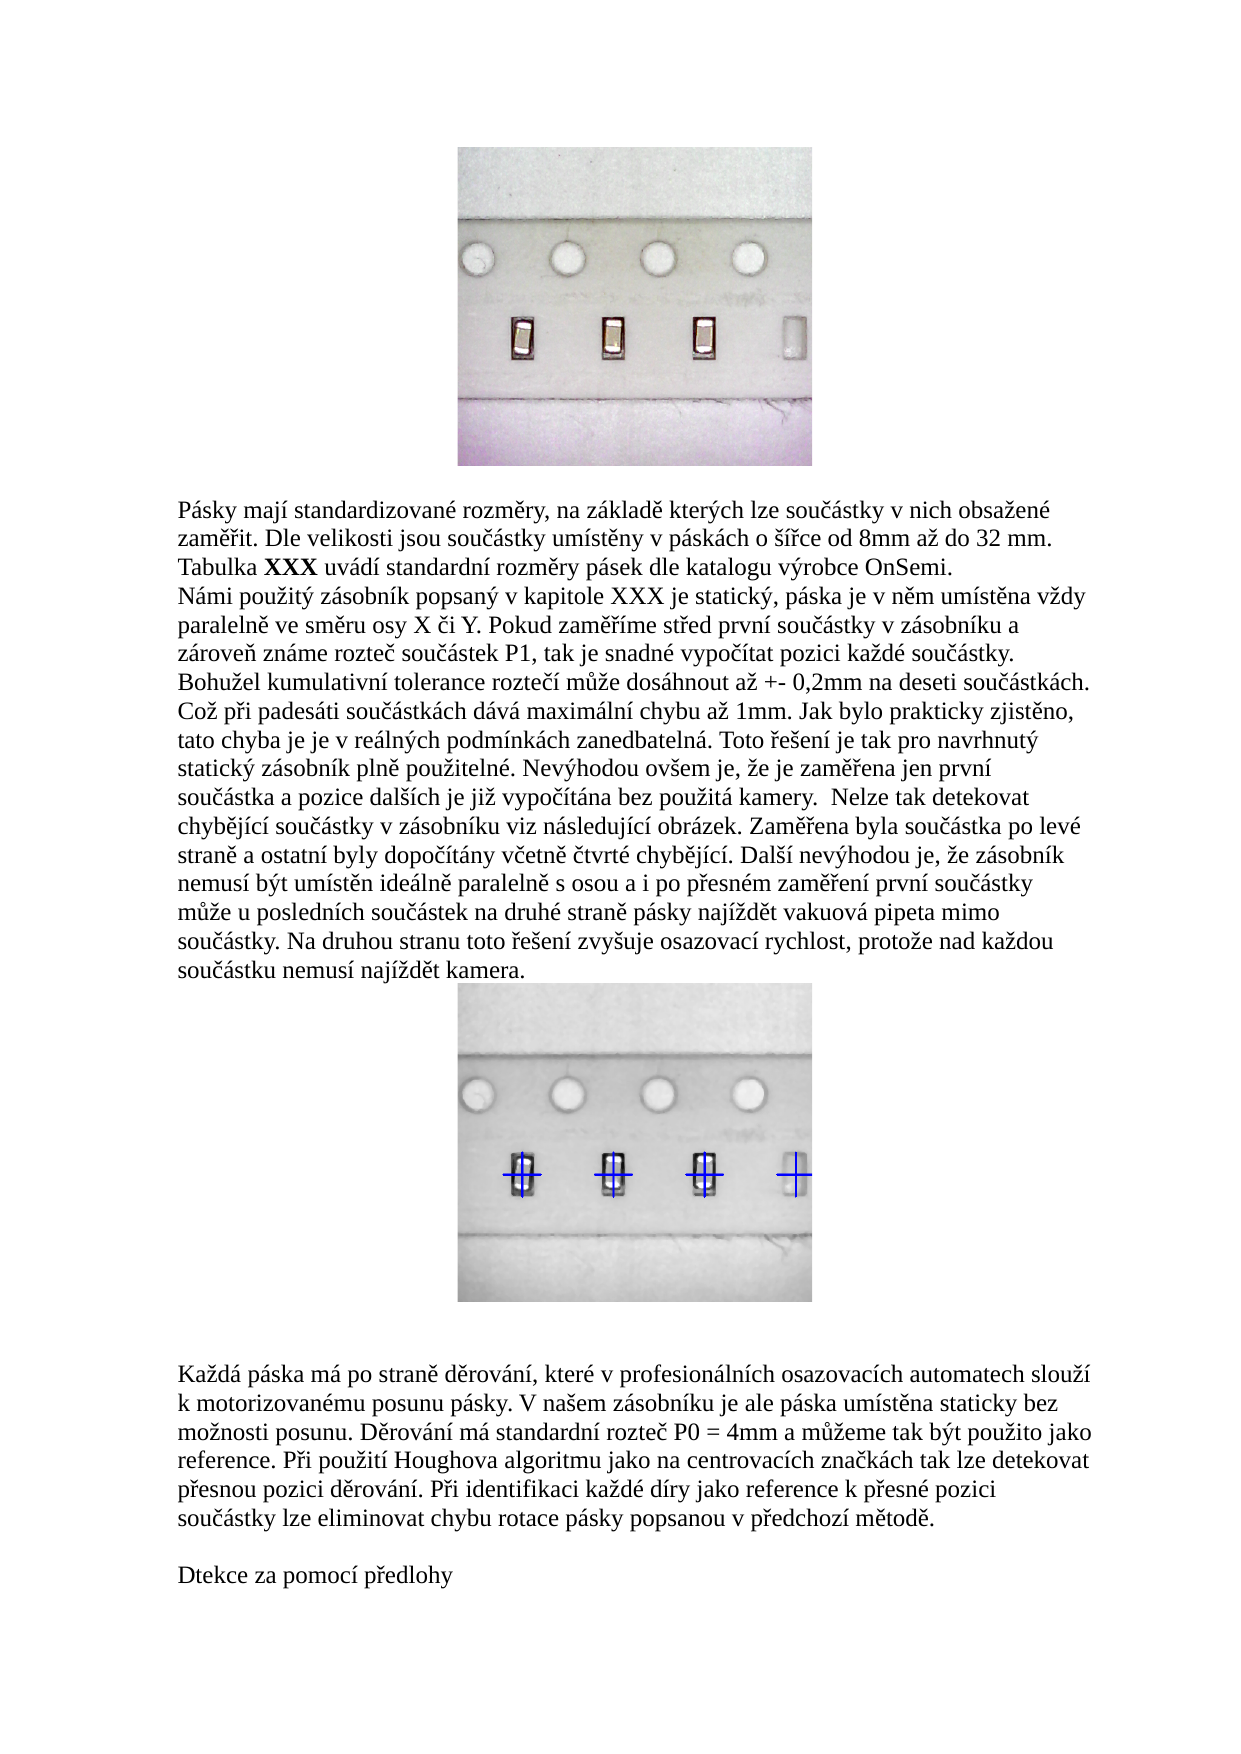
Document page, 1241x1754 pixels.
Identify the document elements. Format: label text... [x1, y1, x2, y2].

text Pásky mají standardizované rozměry, na základě kterých lze součástky v nich obsažené zaměřit. Dle velikosti jsou součástky umístěny v páskách o šířce od 8mm až do 32 mm. Tabulka XXX uvádí standardní rozměry pásek dle katalogu výrobce OnSemi. [177, 495, 1093, 581]
text Dtekce za pomocí předlohy [177, 1561, 1093, 1589]
picture [457, 147, 813, 466]
picture [457, 983, 813, 1302]
text Námi použitý zásobník popsaný v kapitole XXX je statický, páska je v něm umístěna vždy paralelně ve směru osy X či Y. Pokud zaměříme střed první součástky v zásobníku a zároveň známe rozteč součástek P1, tak je snadné vypočítat pozici každé součástky. Bohužel kumulativní tolerance roztečí může dosáhnout až +- 0,2mm na deseti součástkách. Což při padesáti součástkách dává maximální chybu až 1mm. Jak bylo prakticky zjistěno, tato chyba je je v reálných podmínkách zanedbatelná. Toto řešení je tak pro navrhnutý statický zásobník plně použitelné. Nevýhodou ovšem je, že je zaměřena jen první součástka a pozice dalších je již vypočítána bez použitá kamery. Nelze tak detekovat chybějící součástky v zásobníku viz následující obrázek. Zaměřena byla součástka po levé straně a ostatní byly dopočítány včetně čtvrté chybějící. Další nevýhodou je, že zásobník nemusí být umístěn ideálně paralelně s osou a i po přesném zaměření první součástky může u posledních součástek na druhé straně pásky najíždět vakuová pipeta mimo součástky. Na druhou stranu toto řešení zvyšuje osazovací rychlost, protože nad každou součástku nemusí najíždět kamera. [177, 581, 1093, 983]
text Každá páska má po straně děrování, které v profesionálních osazovacích automatech slouží k motorizovanému posunu pásky. V našem zásobníku je ale páska umístěna staticky bez možnosti posunu. Děrování má standardní rozteč P0 = 4mm a můžeme tak být použito jako reference. Při použití Houghova algoritmu jako na centrovacích značkách tak lze detekovat přesnou pozici děrování. Při identifikaci každé díry jako reference k přesné pozici součástky lze eliminovat chybu rotace pásky popsanou v předchozí mětodě. [177, 1359, 1093, 1532]
